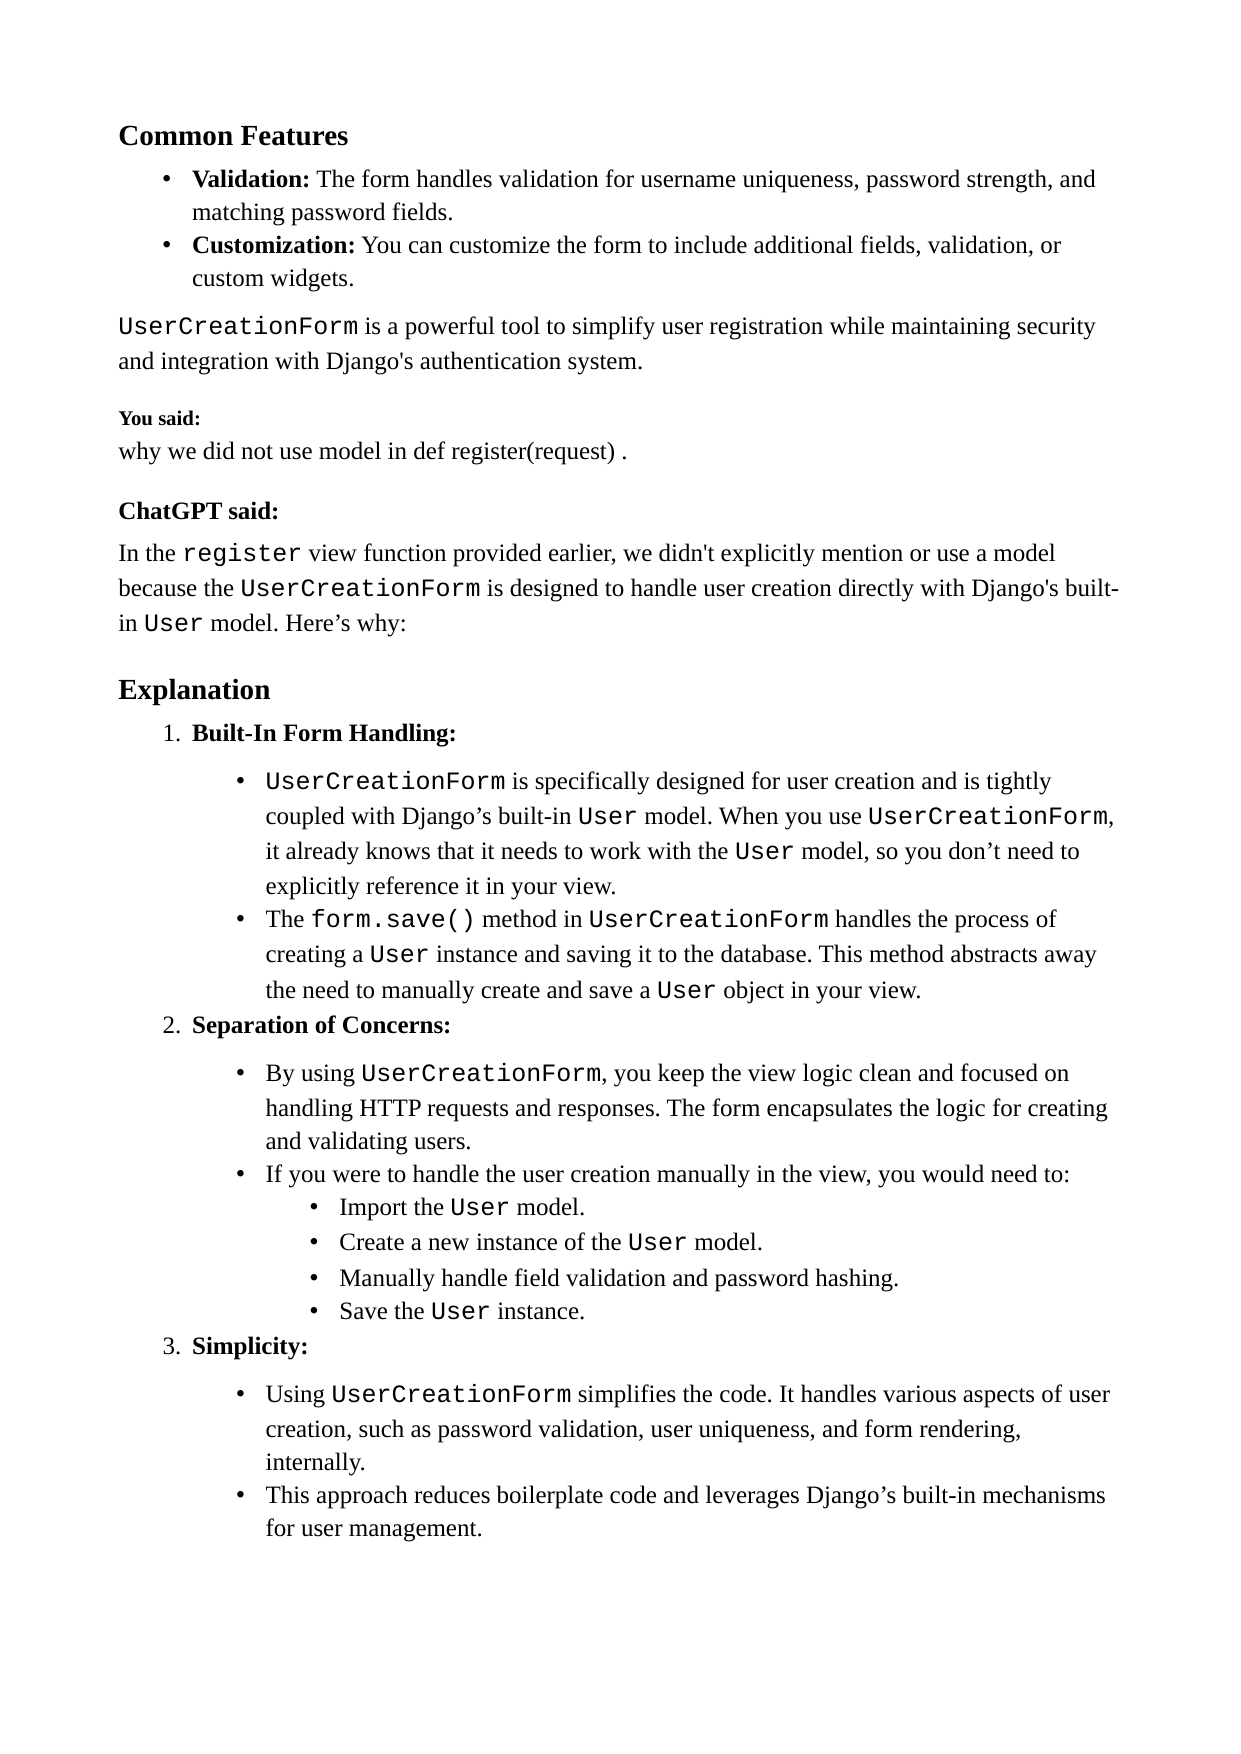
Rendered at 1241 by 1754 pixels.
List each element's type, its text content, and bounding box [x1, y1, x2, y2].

list Manually handle field validation and password hashing. [309, 1263, 1122, 1291]
list UserCreationForm is specifically designed for user creation and is tightly coupled with Django’s built-in User model. When you use UserCreationForm, it already knows that it needs to work with the User model, so you don’t need to explicitly reference it in your view. [236, 766, 1122, 900]
list Separation of Concerns: [162, 1010, 1122, 1039]
list Validation: The form handles validation for username uniqueness, password strength, and matching password fields. [162, 164, 1122, 226]
list If you were to handle the user creation manually in the view, you would need to: [236, 1159, 1122, 1188]
list Import the User model. [309, 1192, 1122, 1223]
text UserCreationForm is a powerful tool to simplify user registration while maintaining security and integration with Django's authentication system. [118, 311, 1122, 375]
list Customization: You can customize the form to include additional fields, validation, or custom widgets. [162, 230, 1122, 292]
list Using UserCreationForm simplifies the code. It handles various aspects of user creation, such as password validation, user uniqueness, and form rendering, internally. [236, 1379, 1122, 1476]
list Built-In Form Handling: [162, 718, 1122, 747]
text why we did not use model in def register(request) . [118, 436, 1122, 465]
list Simplicity: [162, 1331, 1122, 1360]
subtitle ChatGPT said: [118, 496, 1122, 525]
list The form.save() method in UserCreationForm handles the process of creating a User instance and saving it to the database. This method abstracts away the need to manually create and save a User object in your view. [236, 904, 1122, 1006]
text In the register view function provided earlier, we didn't explicitly mention or use a model because the UserCreationForm is designed to handle user creation directly with Django's built-in User model. Here’s why: [118, 538, 1122, 639]
subtitle Explanation [118, 672, 1122, 706]
list Save the User instance. [309, 1296, 1122, 1327]
list This approach reduces boilerplate code and leverages Django’s built-in mechanisms for user management. [236, 1480, 1122, 1542]
subtitle Common Features [118, 118, 1122, 152]
list By using UserCreationForm, you keep the view logic clean and focused on handling HTTP requests and responses. The form encapsulates the logic for creating and validating users. [236, 1058, 1122, 1154]
list Create a new instance of the User model. [309, 1227, 1122, 1258]
subtitle You said: [118, 406, 1122, 430]
